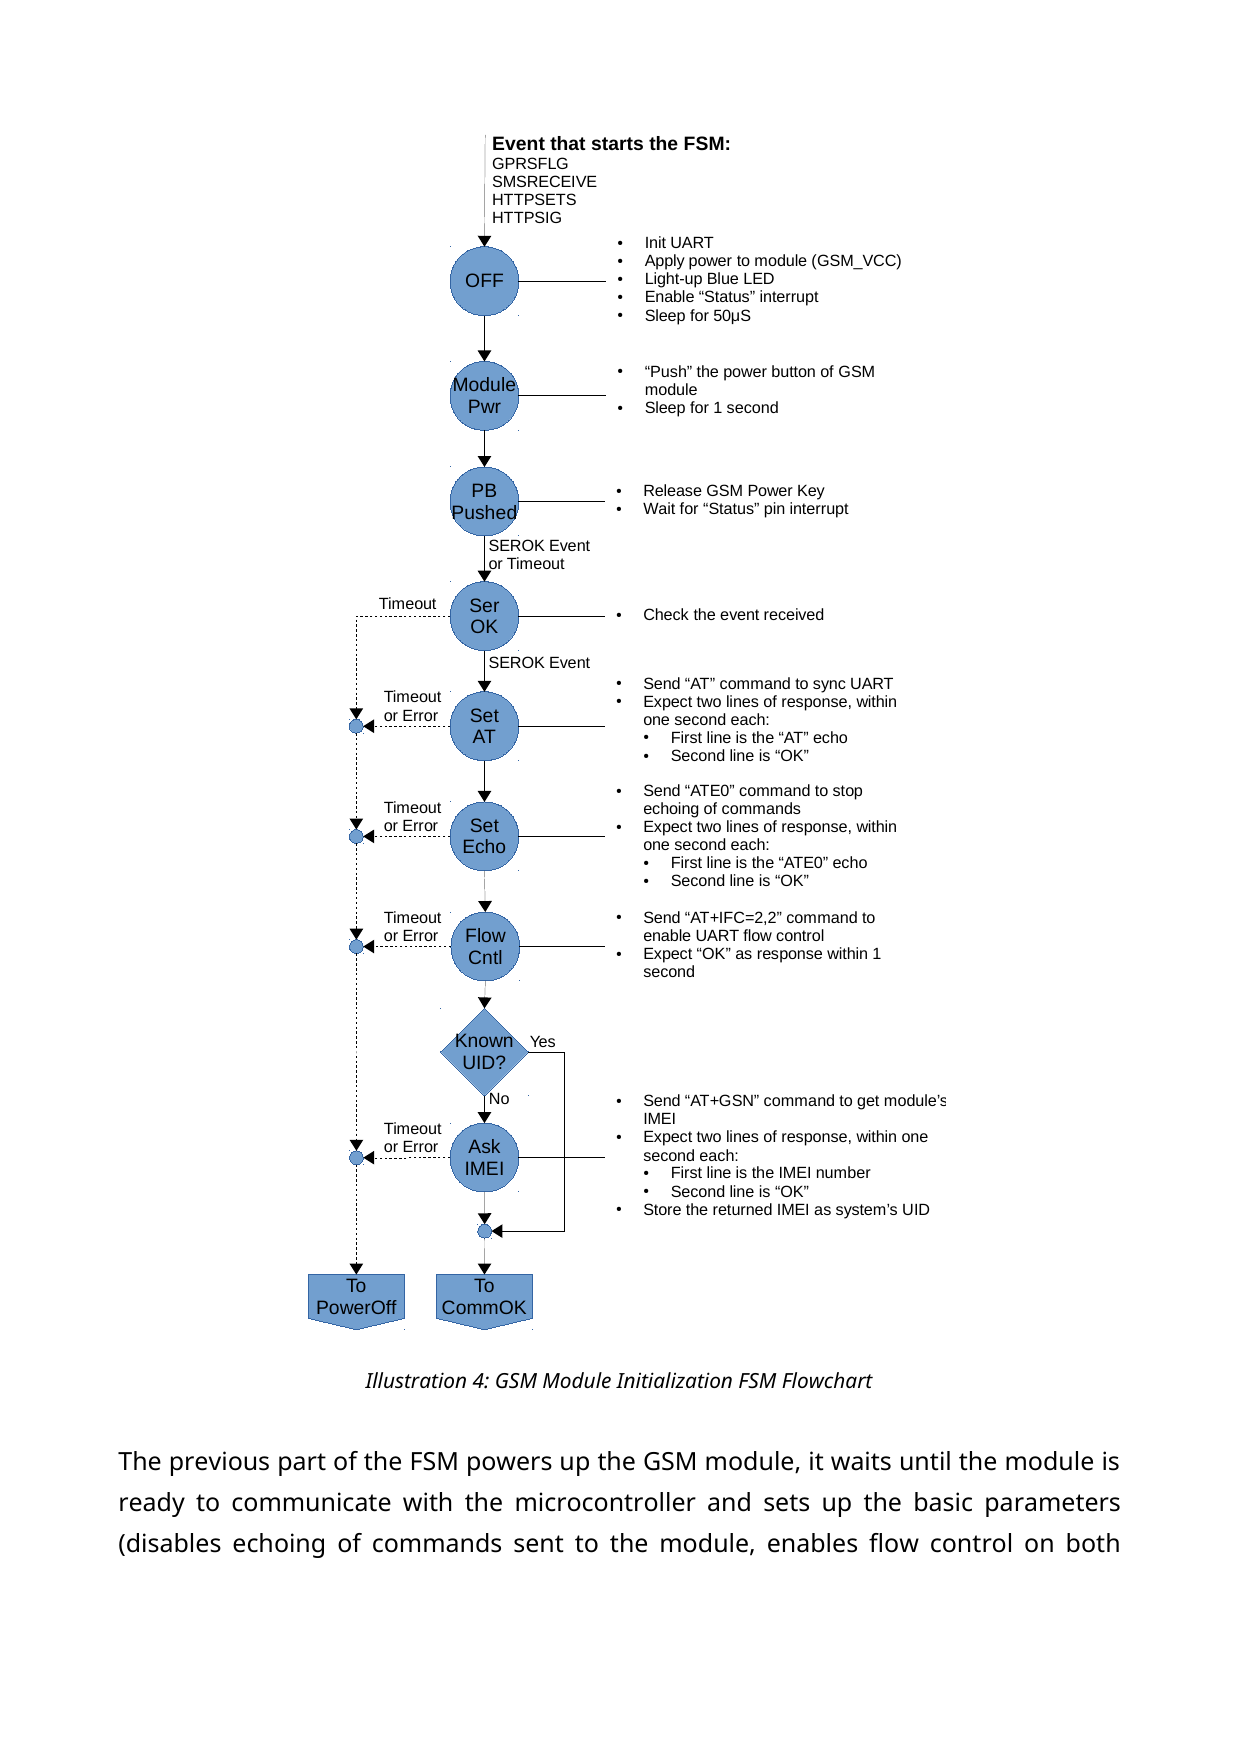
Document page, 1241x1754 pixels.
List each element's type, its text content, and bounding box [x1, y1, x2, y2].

text Illustration 4: GSM Module Initialization FSM Flowchart [270, 131, 970, 1395]
text The previous part of the FSM powers up the GSM module, it waits until the module is ready to communicate with the microcontroller and sets up the basic parameters (disables echoing of commands sent to the module, enables flow control on both [118, 118, 1122, 1560]
